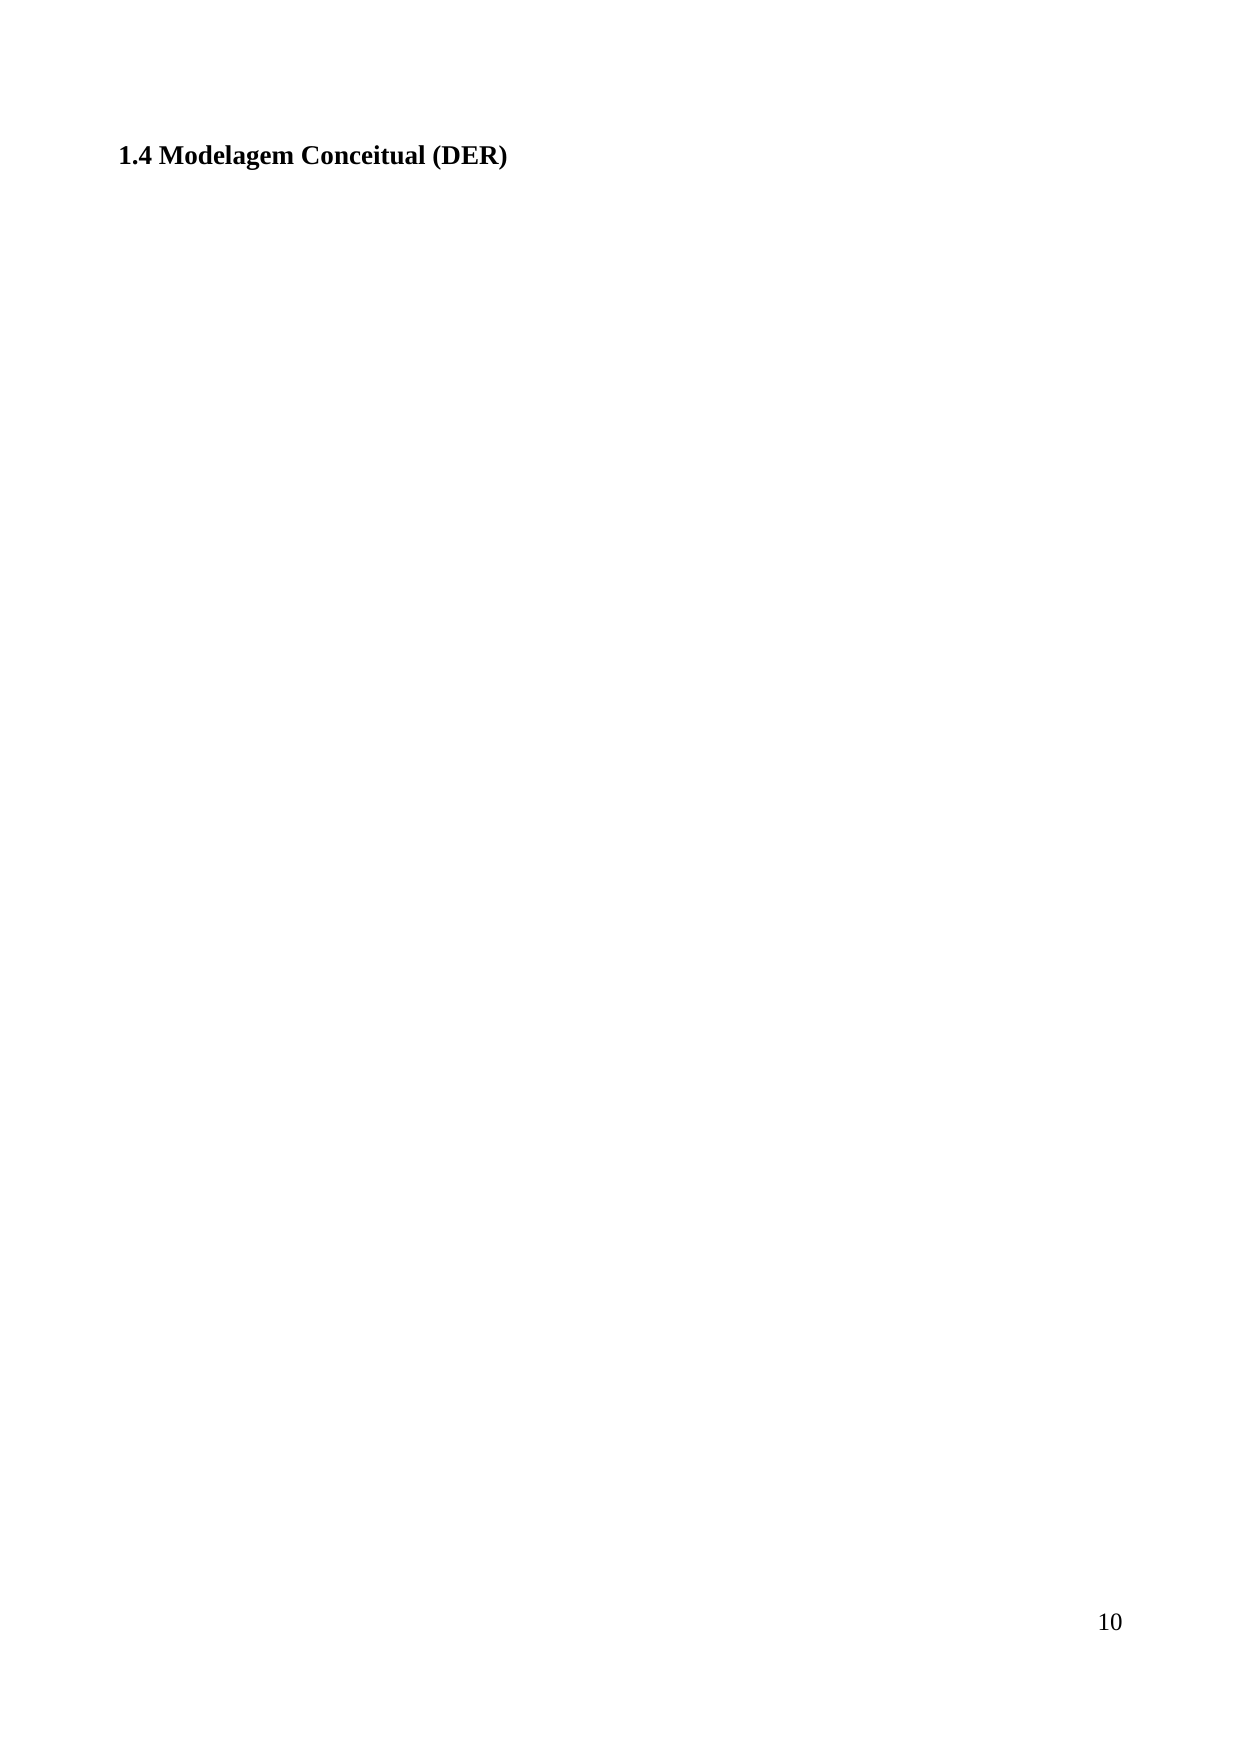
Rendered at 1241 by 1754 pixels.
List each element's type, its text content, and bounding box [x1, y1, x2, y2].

subtitle 1.4 Modelagem Conceitual (DER) [118, 139, 1122, 170]
